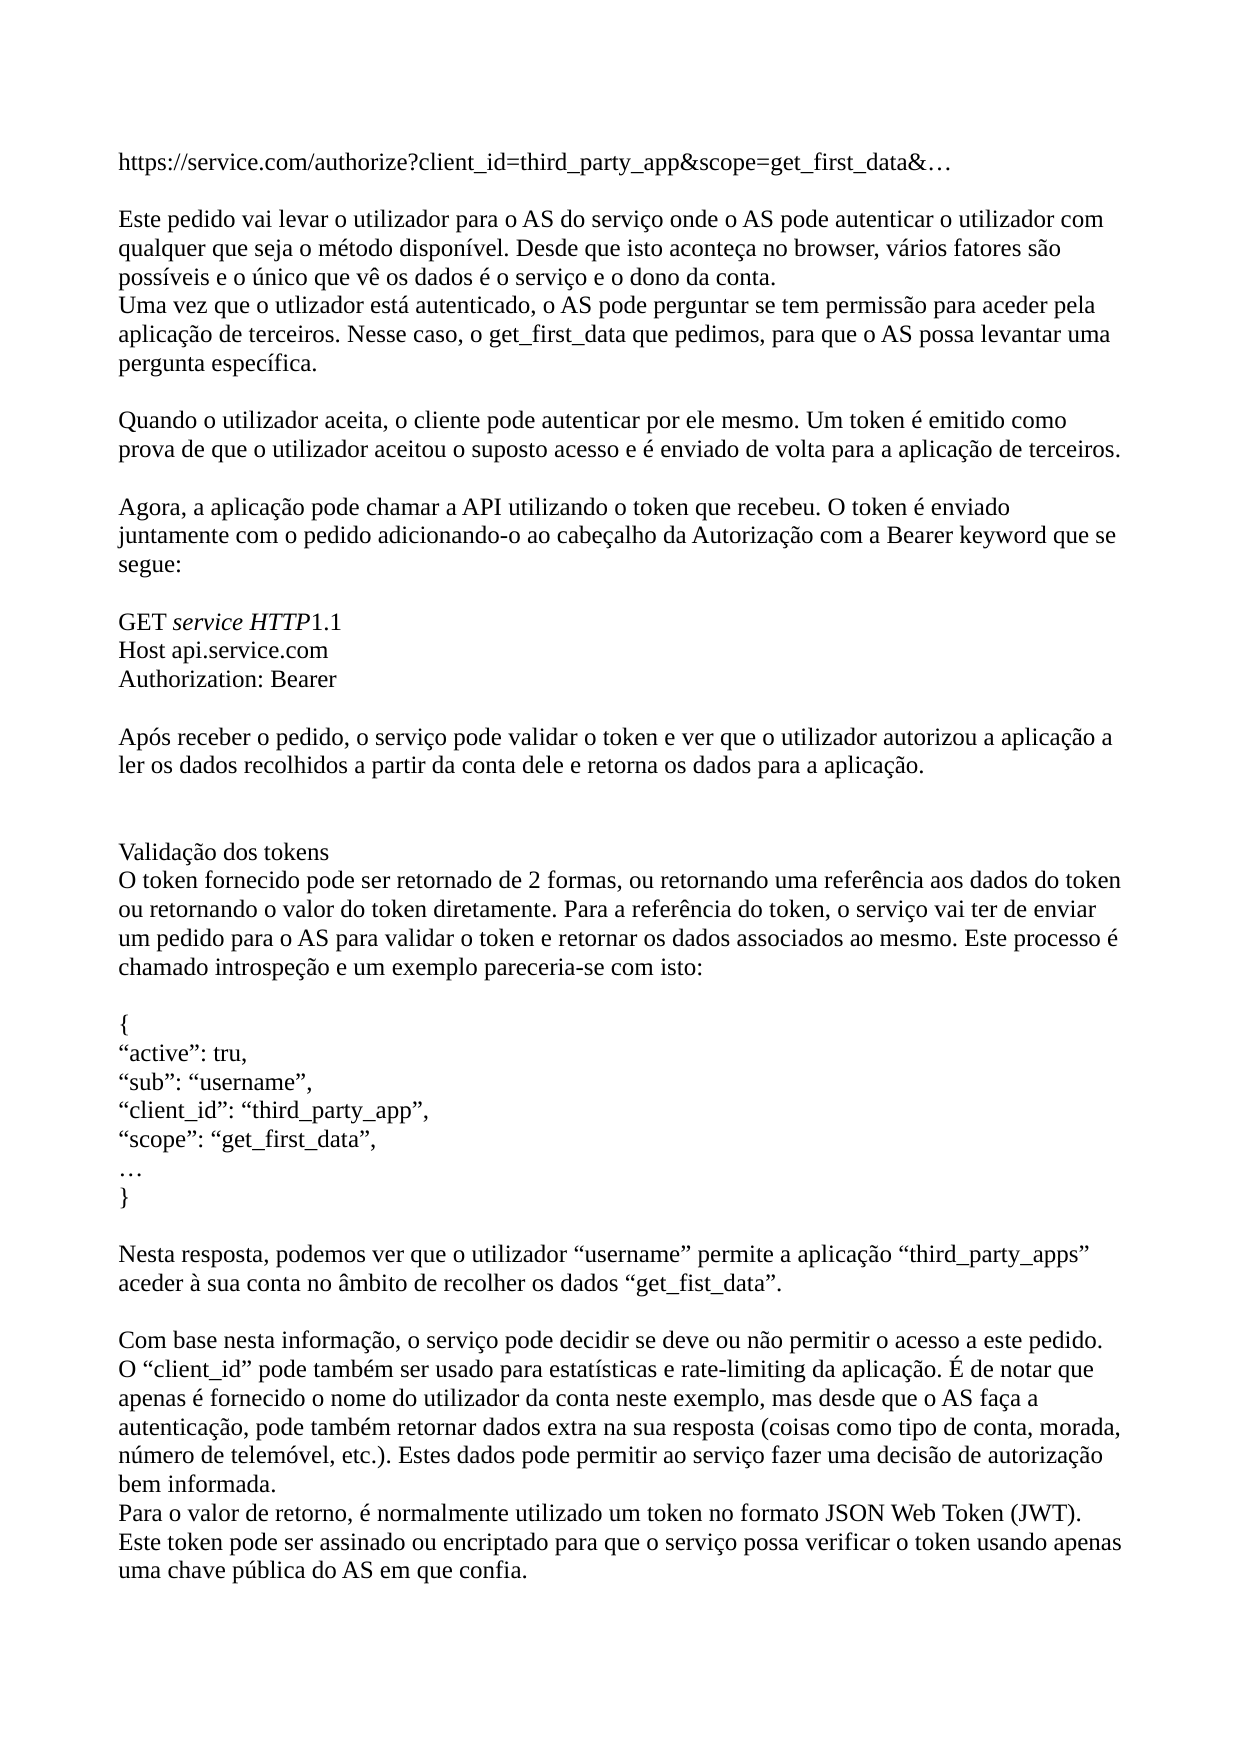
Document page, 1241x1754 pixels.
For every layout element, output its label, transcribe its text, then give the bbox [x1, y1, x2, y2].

text Quando o utilizador aceita, o cliente pode autenticar por ele mesmo. Um token é emitido como prova de que o utilizador aceitou o suposto acesso e é enviado de volta para a aplicação de terceiros. [118, 406, 1122, 463]
text Com base nesta informação, o serviço pode decidir se deve ou não permitir o acesso a este pedido. O “client_id” pode também ser usado para estatísticas e rate-limiting da aplicação. É de notar que apenas é fornecido o nome do utilizador da conta neste exemplo, mas desde que o AS faça a autenticação, pode também retornar dados extra na sua resposta (coisas como tipo de conta, morada, número de telemóvel, etc.). Estes dados pode permitir ao serviço fazer uma decisão de autorização bem informada. [118, 1326, 1122, 1498]
text Este pedido vai levar o utilizador para o AS do serviço onde o AS pode autenticar o utilizador com qualquer que seja o método disponível. Desde que isto aconteça no browser, vários fatores são possíveis e o único que vê os dados é o serviço e o dono da conta. [118, 204, 1122, 291]
text Authorization: Bearer [118, 664, 1122, 693]
text “client_id”: “third_party_app”, [118, 1096, 1122, 1124]
text … [118, 1153, 1122, 1182]
text Host api.service.com [118, 636, 1122, 664]
text } [118, 1182, 1122, 1211]
text Para o valor de retorno, é normalmente utilizado um token no formato JSON Web Token (JWT). Este token pode ser assinado ou encriptado para que o serviço possa verificar o token usando apenas uma chave pública do AS em que confia. [118, 1498, 1122, 1584]
text Validação dos tokens [118, 837, 1122, 866]
text https://service.com/authorize?client_id=third_party_app&scope=get_first_data&… [118, 147, 1122, 176]
text Após receber o pedido, o serviço pode validar o token e ver que o utilizador autorizou a aplicação a ler os dados recolhidos a partir da conta dele e retorna os dados para a aplicação. [118, 722, 1122, 779]
text “active”: tru, [118, 1038, 1122, 1067]
text “scope”: “get_first_data”, [118, 1124, 1122, 1153]
text Uma vez que o utlizador está autenticado, o AS pode perguntar se tem permissão para aceder pela aplicação de terceiros. Nesse caso, o get_first_data que pedimos, para que o AS possa levantar uma pergunta específica. [118, 291, 1122, 377]
text Nesta resposta, podemos ver que o utilizador “username” permite a aplicação “third_party_apps” aceder à sua conta no âmbito de recolher os dados “get_fist_data”. [118, 1239, 1122, 1297]
text GET service HTTP1.1 [118, 607, 1122, 636]
text O token fornecido pode ser retornado de 2 formas, ou retornando uma referência aos dados do token ou retornando o valor do token diretamente. Para a referência do token, o serviço vai ter de enviar um pedido para o AS para validar o token e retornar os dados associados ao mesmo. Este processo é chamado introspeção e um exemplo pareceria-se com isto: [118, 866, 1122, 981]
text Agora, a aplicação pode chamar a API utilizando o token que recebeu. O token é enviado juntamente com o pedido adicionando-o ao cabeçalho da Autorização com a Bearer keyword que se segue: [118, 492, 1122, 578]
text “sub”: “username”, [118, 1067, 1122, 1096]
text { [118, 1009, 1122, 1038]
